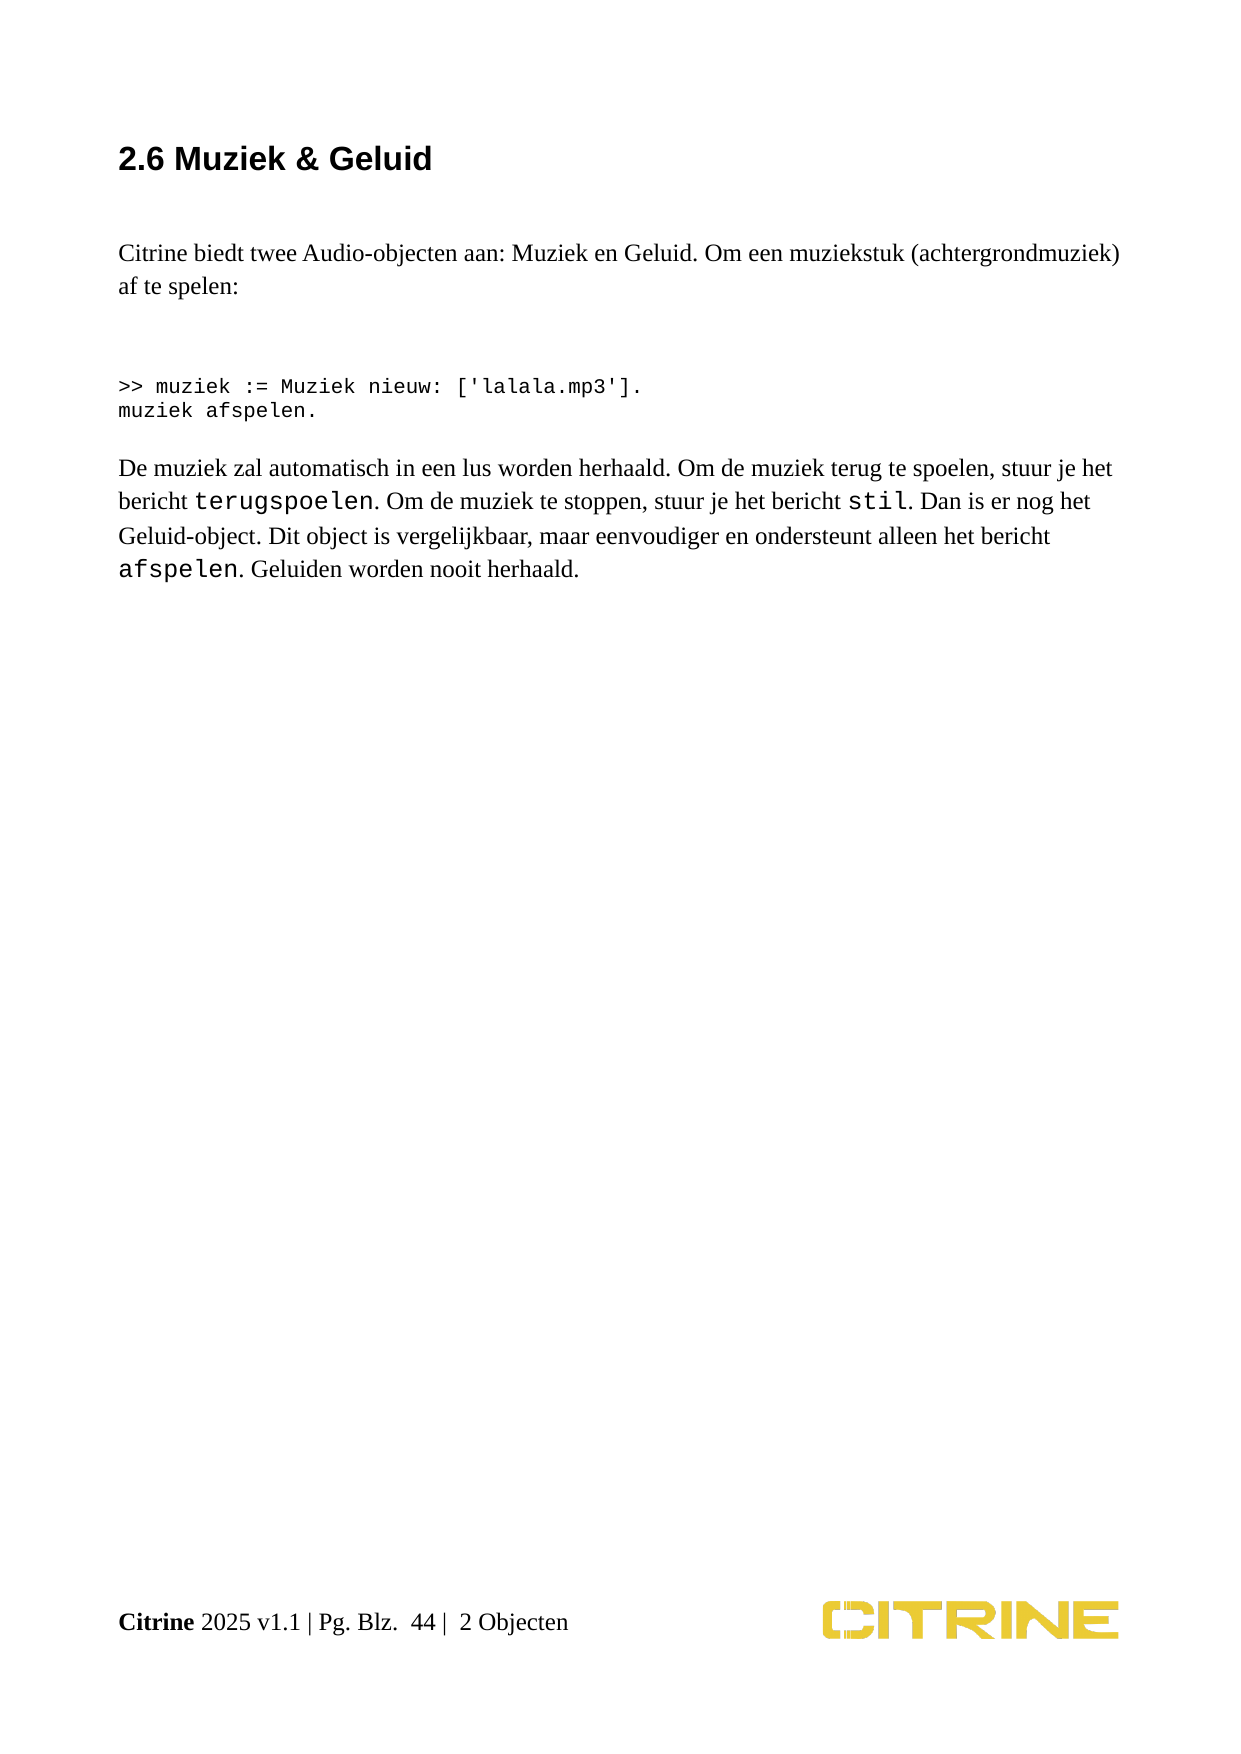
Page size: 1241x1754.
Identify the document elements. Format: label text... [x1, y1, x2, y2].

subtitle 2.6 Muziek & Geluid [118, 139, 1122, 178]
text >> muziek := Muziek nieuw: ['lalala.mp3']. muziek afspelen. [118, 377, 1004, 424]
text De muziek zal automatisch in een lus worden herhaald. Om de muziek terug te spoelen, stuur je het bericht terugspoelen. Om de muziek te stoppen, stuur je het bericht stil. Dan is er nog het Geluid-object. Dit object is vergelijkbaar, maar eenvoudiger en ondersteunt alleen het bericht afspelen. Geluiden worden nooit herhaald. [118, 453, 1122, 585]
text Citrine biedt twee Audio-objecten aan: Muziek en Geluid. Om een muziekstuk (achtergrondmuziek) af te spelen: [118, 238, 1122, 299]
picture [822, 1601, 1119, 1639]
